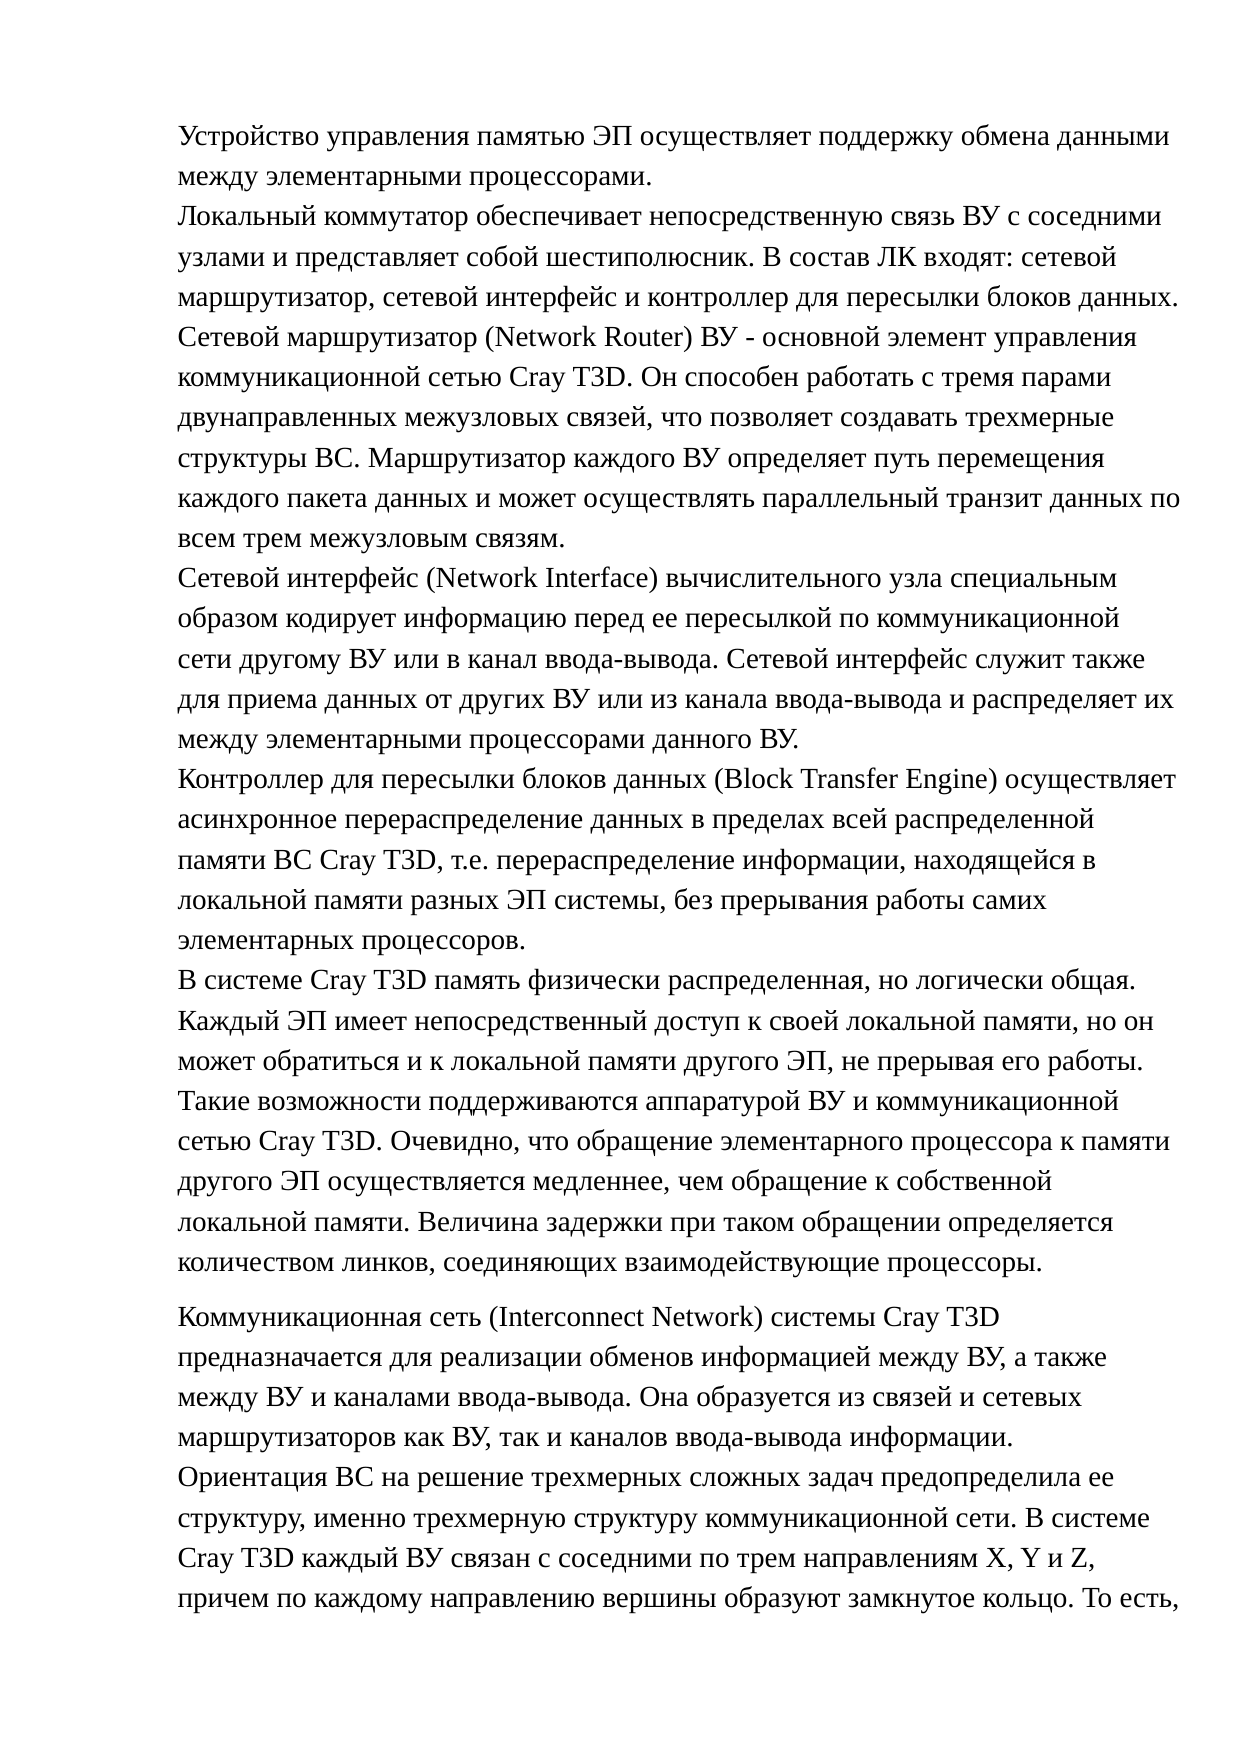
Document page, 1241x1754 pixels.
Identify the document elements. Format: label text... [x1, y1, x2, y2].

text Коммуникационная сеть (Interconnect Network) системы Cray T3D предназначается для реализации обменов информацией между ВУ, а также между ВУ и каналами ввода-вывода. Она образуется из связей и сетевых маршрутизаторов как ВУ, так и каналов ввода-вывода информации. Ориентация ВС на решение трехмерных сложных задач предопределила ее структуру, именно трехмерную структуру коммуникационной сети. В системе Cray T3D каждый ВУ связан с соседними по трем направлениям X, Y и Z, причем по каждому направлению вершины образуют замкнутое кольцо. То есть, [177, 1299, 1181, 1614]
text Устройство управления памятью ЭП осуществляет поддержку обмена данными между элементарными процессорами. Локальный коммутатор обеспечивает непосредственную связь ВУ с соседними узлами и представляет собой шестиполюсник. В состав ЛК входят: сетевой маршрутизатор, сетевой интерфейс и контроллер для пересылки блоков данных. Сетевой маршрутизатор (Network Router) ВУ - основной элемент управления коммуникационной сетью Cray T3D. Он способен работать с тремя парами двунаправленных межузловых связей, что позволяет создавать трехмерные структуры ВС. Маршрутизатор каждого ВУ определяет путь перемещения каждого пакета данных и может осуществлять параллельный транзит данных по всем трем межузловым связям. Сетевой интерфейс (Network Interface) вычислительного узла специальным образом кодирует информацию перед ее пересылкой по коммуникационной сети другому ВУ или в канал ввода-вывода. Сетевой интерфейс служит также для приема данных от других ВУ или из канала ввода-вывода и распределяет их между элементарными процессорами данного ВУ. Контроллер для пересылки блоков данных (Block Transfer Engine) осуществляет асинхронное перераспределение данных в пределах всей распределенной памяти ВС Cray T3D, т.е. перераспределение информации, находящейся в локальной памяти разных ЭП системы, без прерывания работы самих элементарных процессоров. В системе Cray T3D память физически распределенная, но логически общая. Каждый ЭП имеет непосредственный доступ к своей локальной памяти, но он может обратиться и к локальной памяти другого ЭП, не прерывая его работы. Такие возможности поддерживаются аппаратурой ВУ и коммуникационной сетью Cray T3D. Очевидно, что обращение элементарного процессора к памяти другого ЭП осуществляется медленнее, чем обращение к собственной локальной памяти. Величина задержки при таком обращении определяется количеством линков, соединяющих взаимодействующие процессоры. [177, 118, 1181, 1277]
